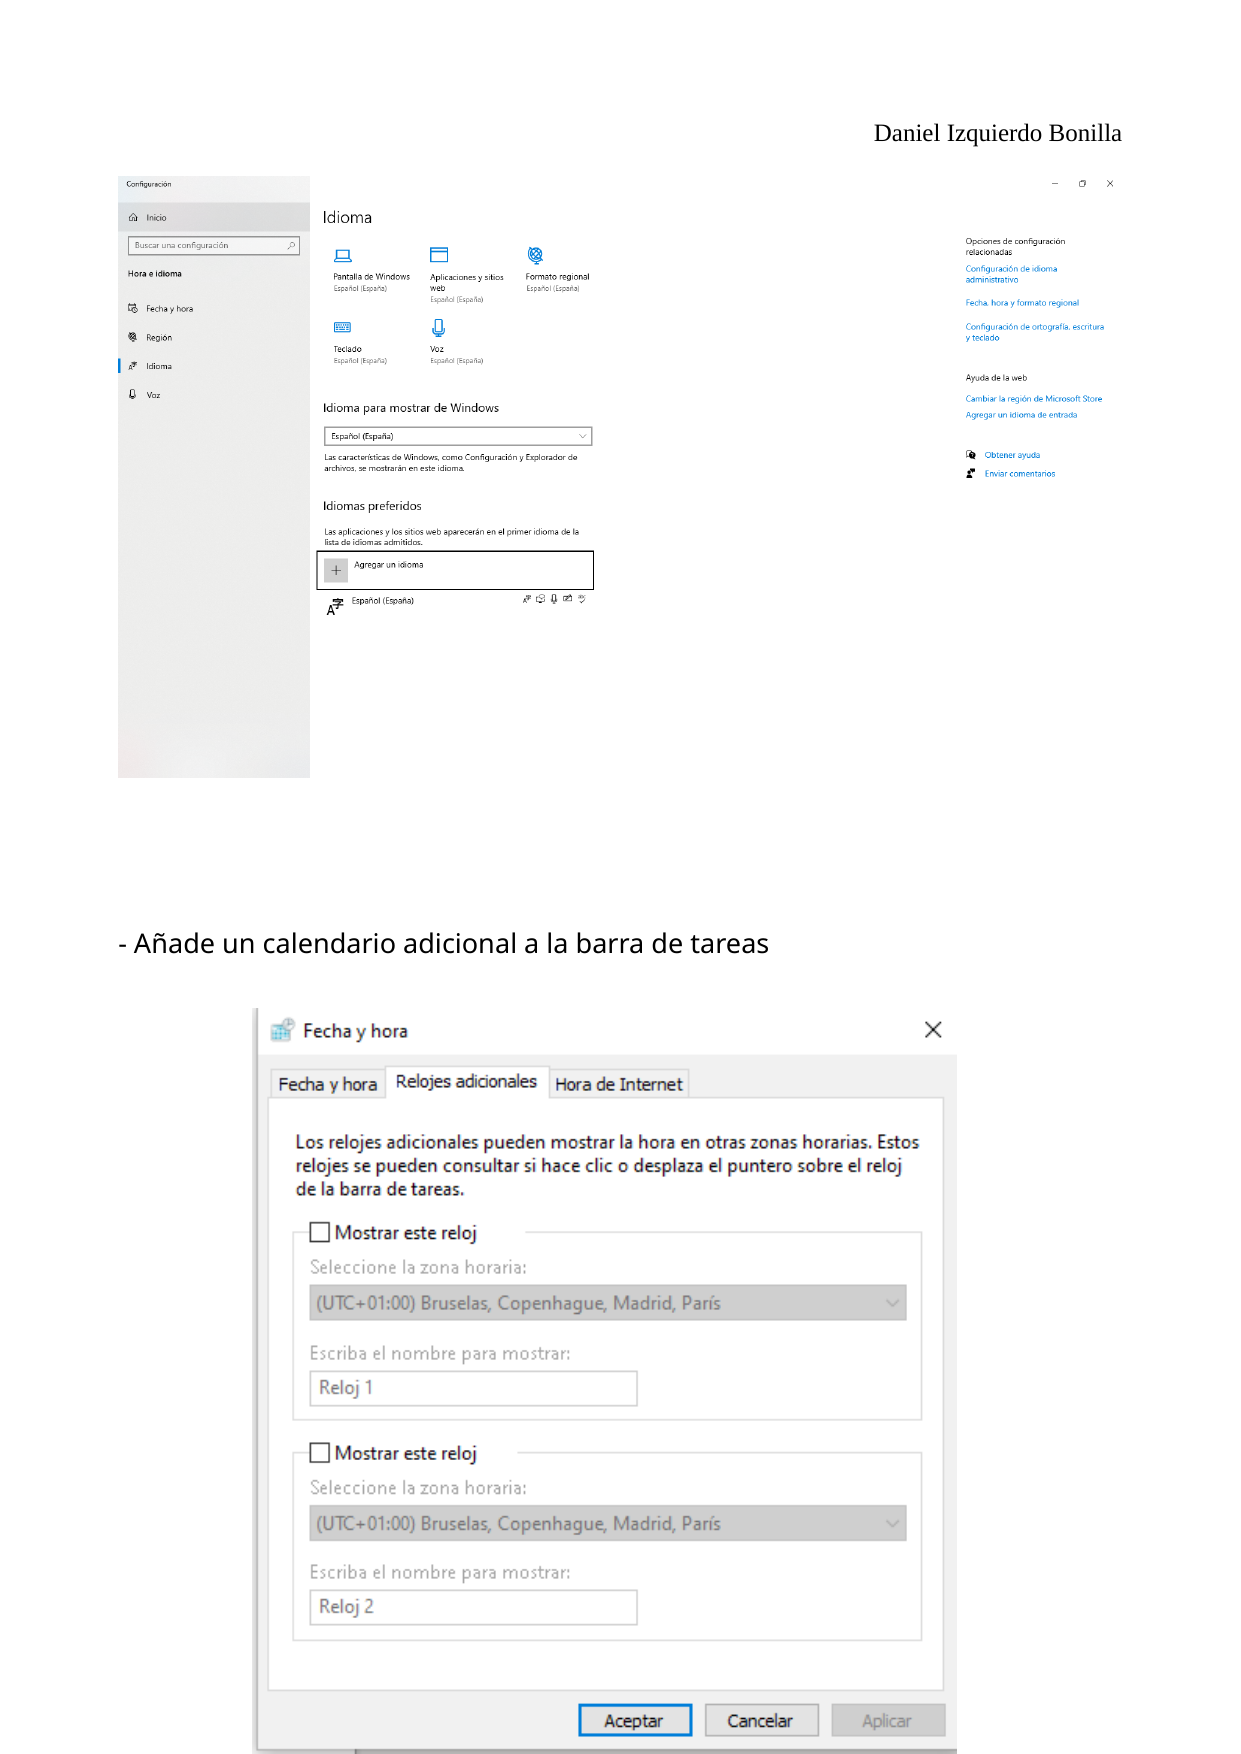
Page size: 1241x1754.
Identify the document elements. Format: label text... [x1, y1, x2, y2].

picture [118, 176, 1123, 778]
text - Añade un calendario adicional a la barra de tareas [118, 925, 1122, 962]
picture [252, 1008, 957, 1754]
